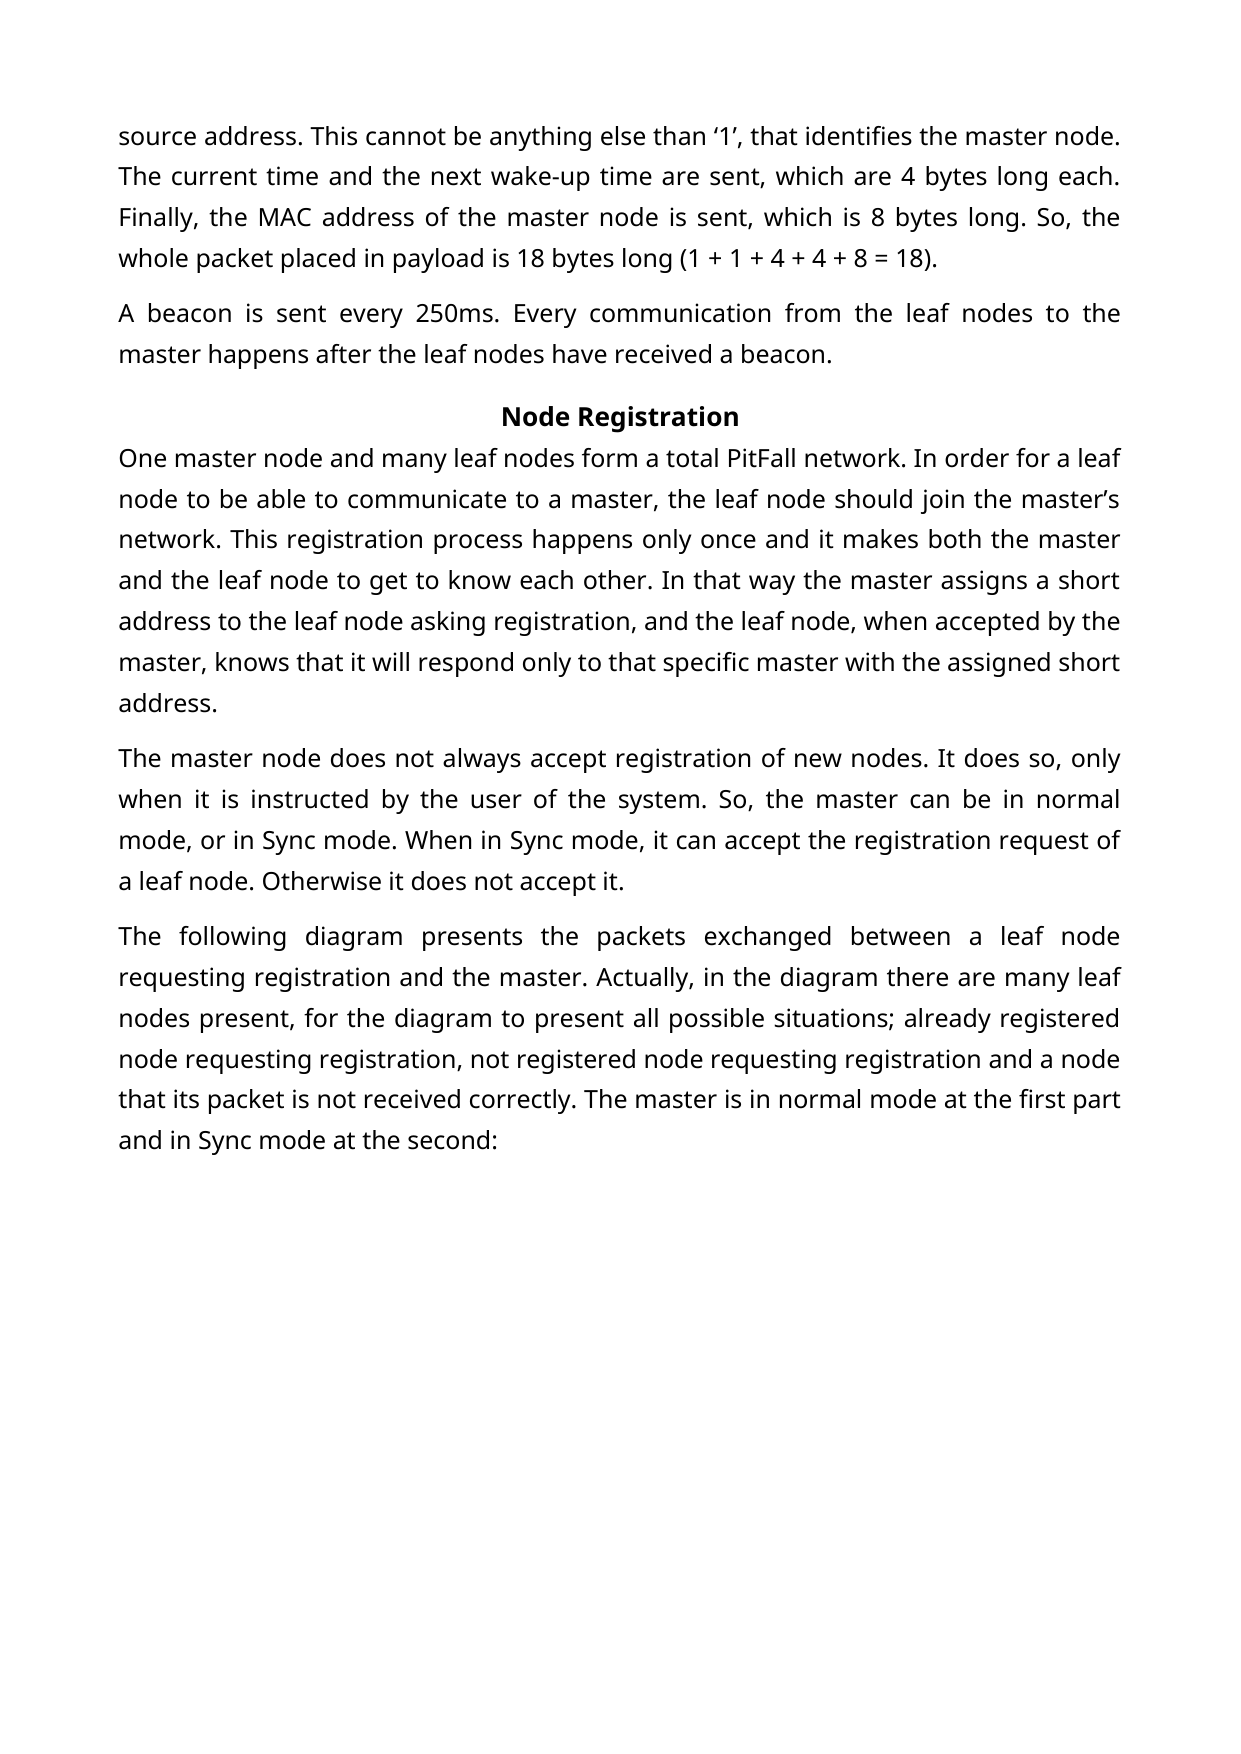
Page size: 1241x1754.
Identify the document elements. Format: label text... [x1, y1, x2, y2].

text source address. This cannot be anything else than ‘1’, that identifies the master node. The current time and the next wake-up time are sent, which are 4 bytes long each. Finally, the MAC address of the master node is sent, which is 8 bytes long. So, the whole packet placed in payload is 18 bytes long (1 + 1 + 4 + 4 + 8 = 18). [118, 118, 1122, 275]
subtitle Node Registration [118, 398, 1122, 434]
text One master node and many leaf nodes form a total PitFall network. In order for a leaf node to be able to communicate to a master, the leaf node should join the master’s network. This registration process happens only once and it makes both the master and the leaf node to get to know each other. In that way the master assigns a short address to the leaf node asking registration, and the leaf node, when accepted by the master, knows that it will respond only to that specific master with the assigned short address. [118, 441, 1122, 719]
text The following diagram presents the packets exchanged between a leaf node requesting registration and the master. Actually, in the diagram there are many leaf nodes present, for the diagram to present all possible situations; already registered node requesting registration, not registered node requesting registration and a node that its packet is not received correctly. The master is in normal mode at the first part and in Sync mode at the second: [118, 919, 1122, 1157]
text A beacon is sent every 250ms. Every communication from the leaf nodes to the master happens after the leaf nodes have received a beacon. [118, 296, 1122, 371]
text The master node does not always accept registration of new nodes. It does so, only when it is instructed by the user of the system. So, the master can be in normal mode, or in Sync mode. When in Sync mode, it can accept the registration request of a leaf node. Otherwise it does not accept it. [118, 741, 1122, 897]
